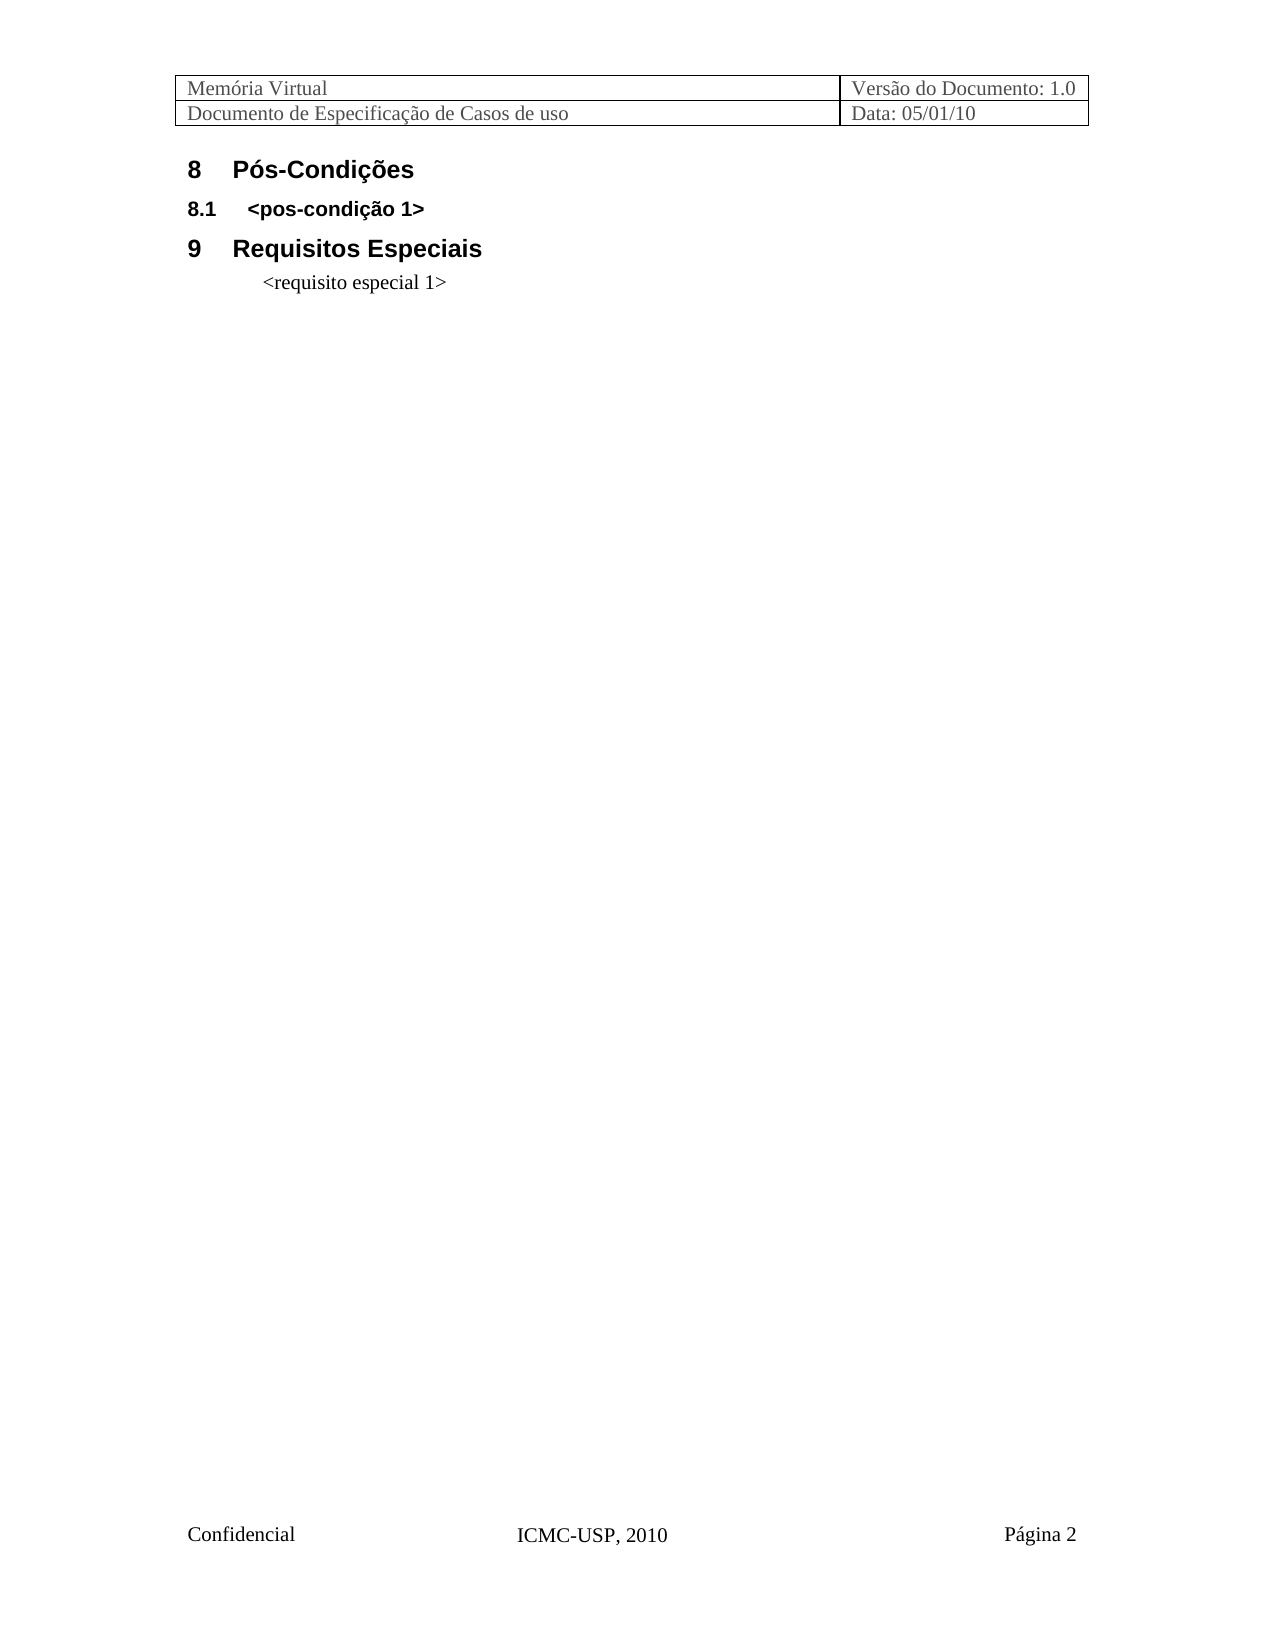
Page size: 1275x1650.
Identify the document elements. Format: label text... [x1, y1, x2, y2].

subtitle Pós-Condições [187, 155, 1087, 184]
subtitle <pos-condição 1> [187, 196, 1087, 221]
subtitle Requisitos Especiais [187, 234, 1087, 262]
text <requisito especial 1> [262, 269, 1087, 294]
